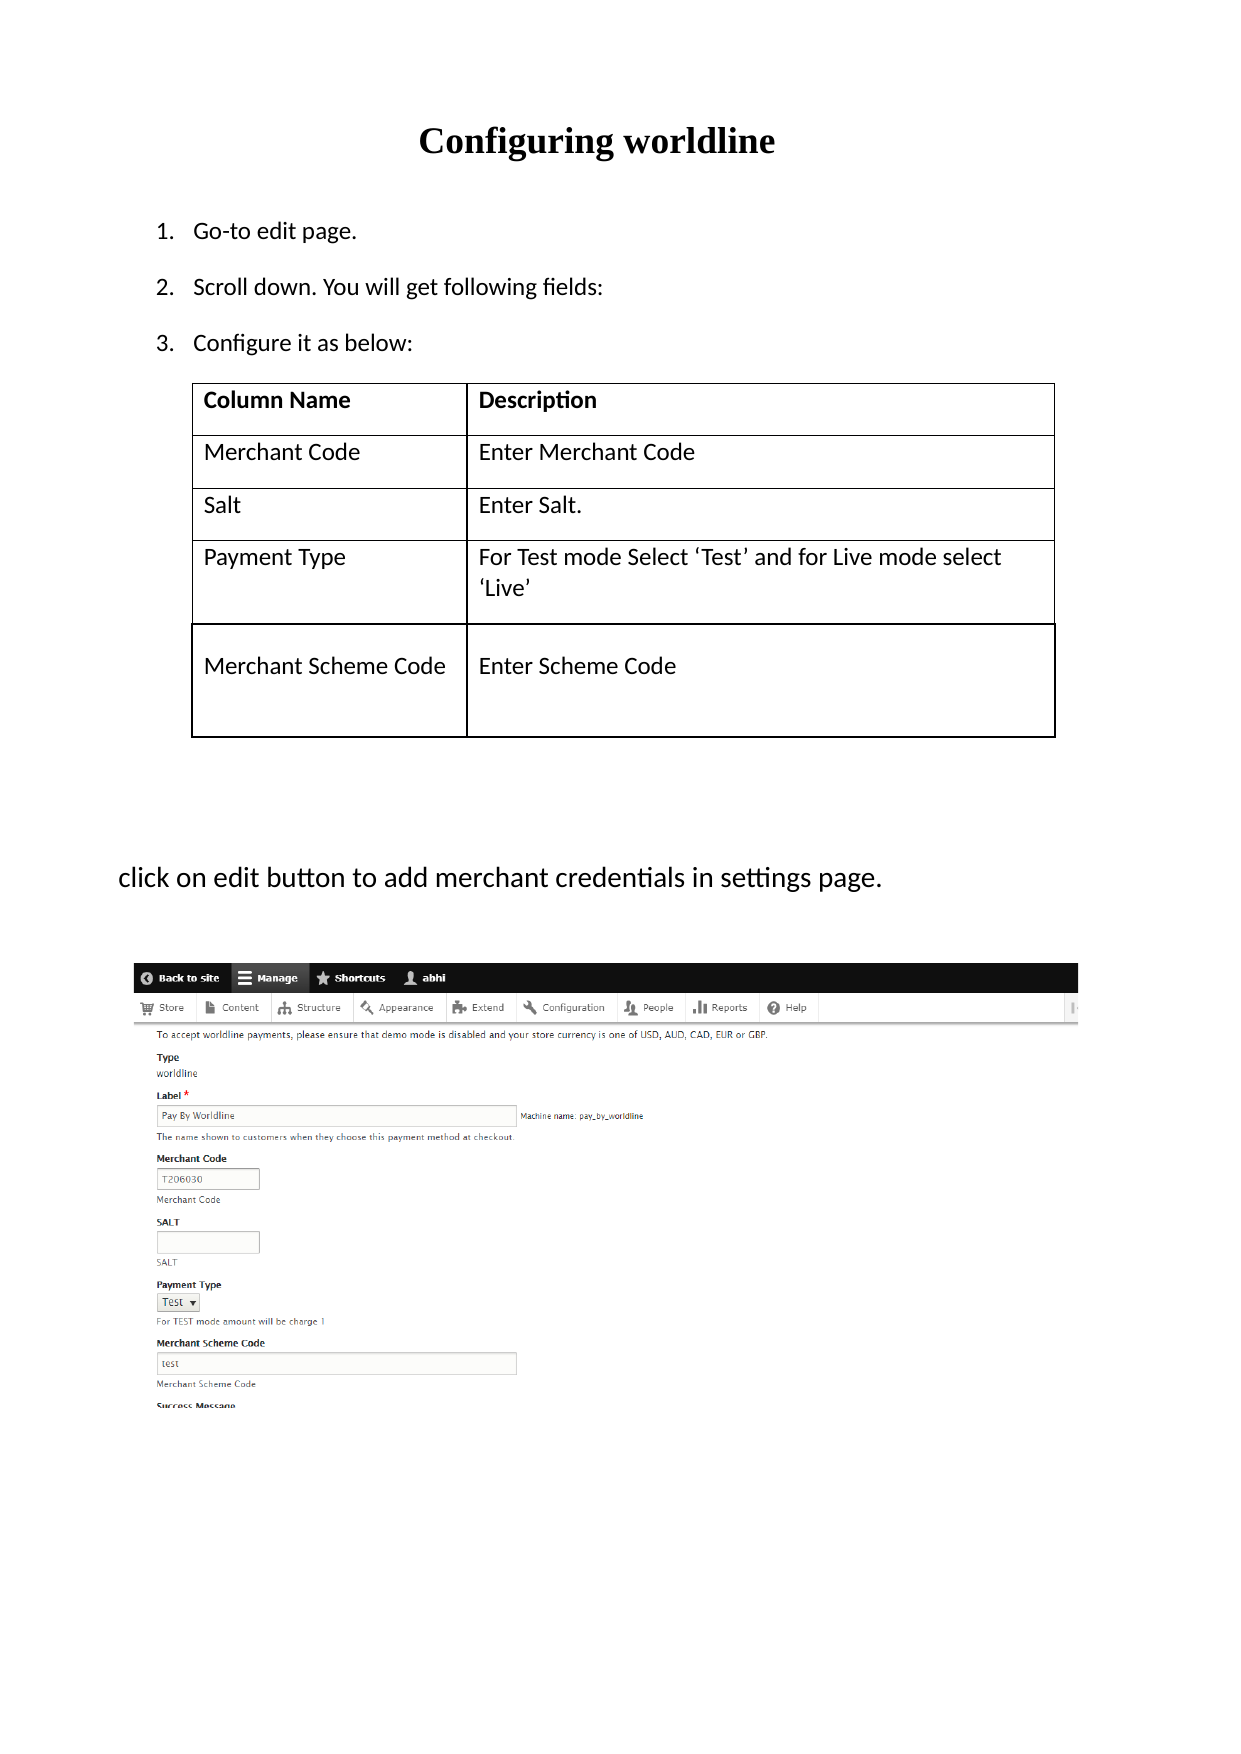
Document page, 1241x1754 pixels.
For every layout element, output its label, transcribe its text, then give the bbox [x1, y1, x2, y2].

table_cell Merchant Code [193, 436, 466, 488]
table_cell For Test mode Select ‘Test’ and for Live mode select ‘Live’ [468, 541, 1054, 623]
table_header Column Name [193, 384, 466, 435]
text click on edit button to add merchant credentials in settings page. [118, 859, 1122, 895]
subtitle Configuring worldline [343, 118, 1122, 161]
table_cell Enter Salt. [468, 489, 1054, 540]
table_cell Enter Scheme Code [468, 625, 1054, 736]
list Go-to edit page. [156, 215, 1122, 246]
table_cell Merchant Scheme Code [193, 625, 466, 736]
list Scroll down. You will get following fields: [156, 271, 1122, 302]
picture [133, 963, 1079, 1408]
table_header Description [468, 384, 1054, 435]
table_cell Enter Merchant Code [468, 436, 1054, 488]
table_cell Payment Type [193, 541, 466, 623]
table_cell Salt [193, 489, 466, 540]
list Configure it as below: [156, 327, 1122, 358]
